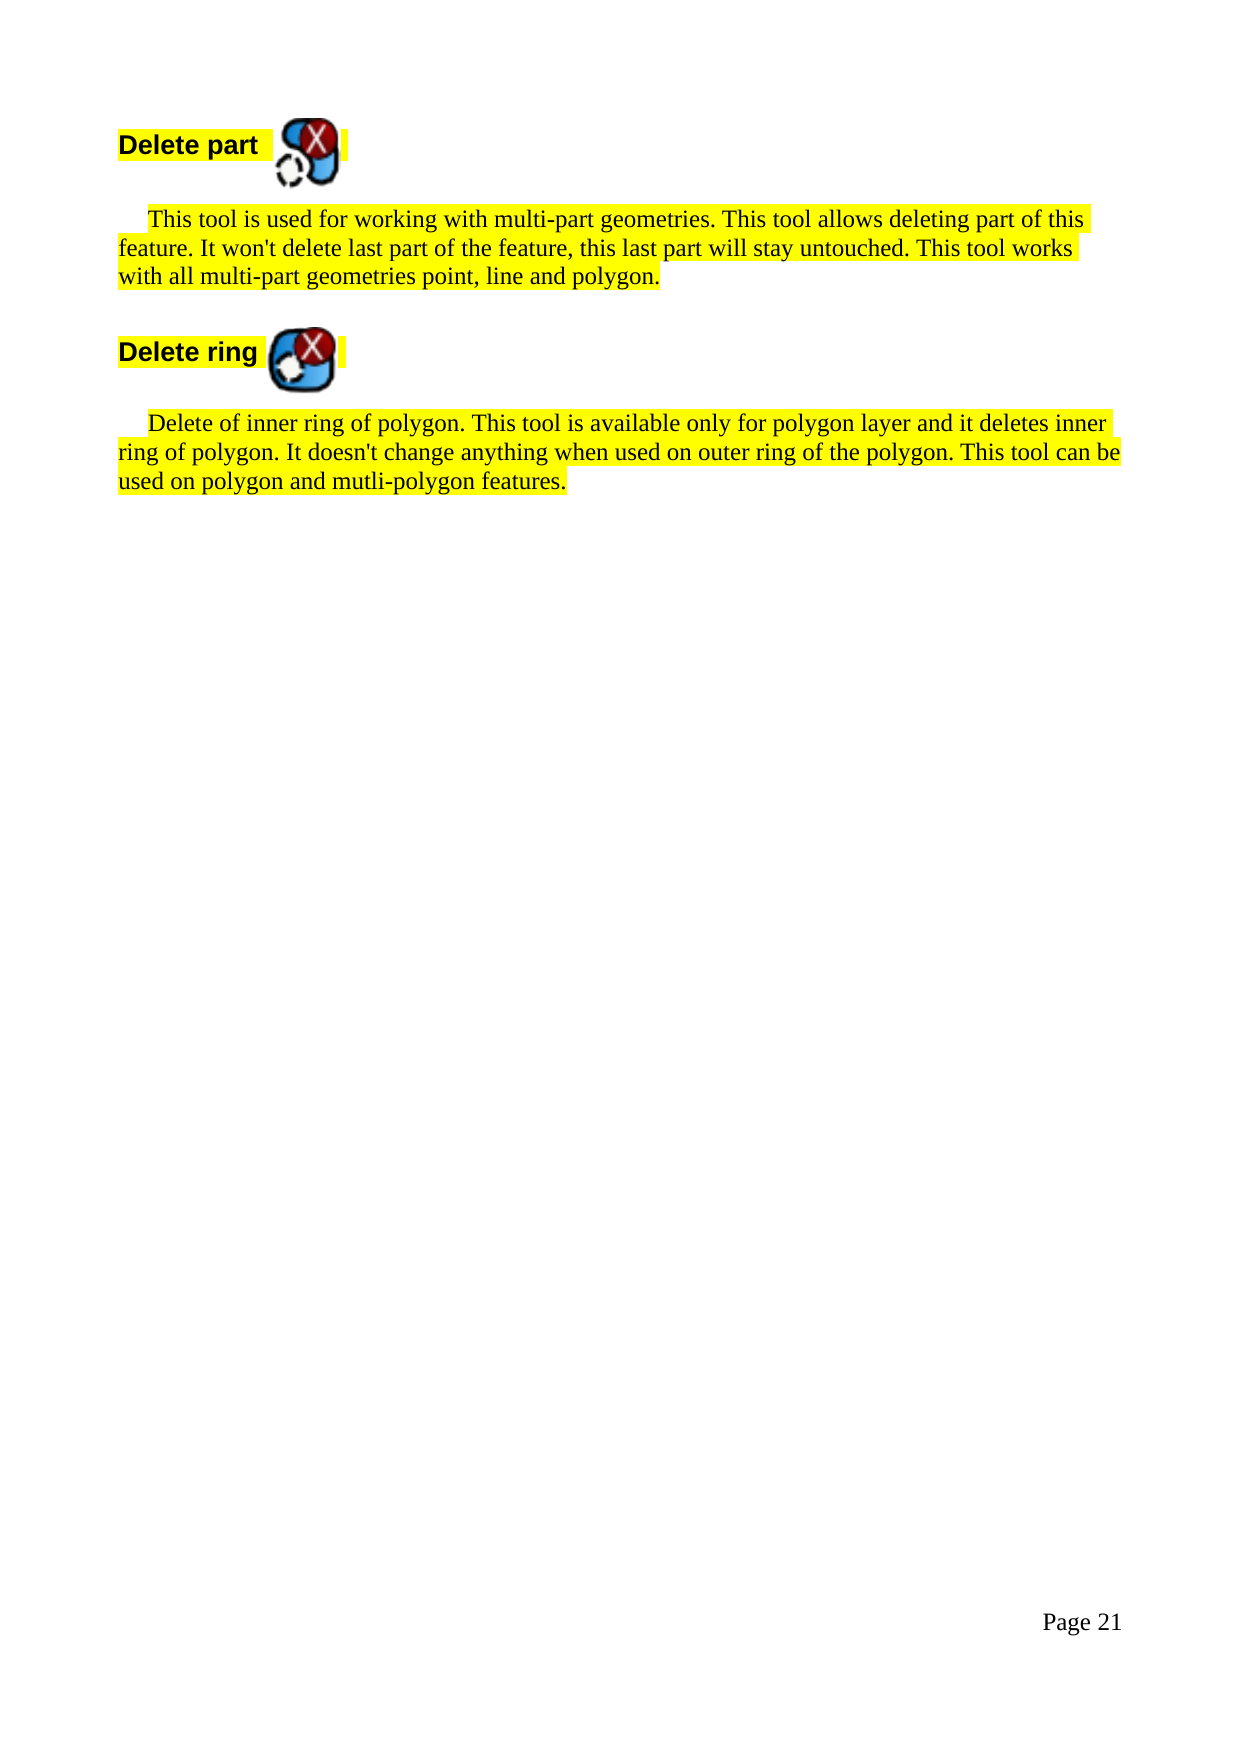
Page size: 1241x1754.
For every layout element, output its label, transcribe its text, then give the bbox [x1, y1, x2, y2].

picture [265, 327, 338, 396]
subtitle [341, 118, 1122, 191]
subtitle Delete part [118, 118, 273, 191]
picture [273, 118, 341, 192]
subtitle Delete ring [118, 328, 265, 396]
text This tool is used for working with multi-part geometries. This tool allows deleting part of this feature. It won't delete last part of the feature, this last part will stay untouched. This tool works with all multi-part geometries point, line and polygon. [118, 204, 1122, 290]
text Delete of inner ring of polygon. This tool is available only for polygon layer and it deletes inner ring of polygon. It doesn't change anything when used on outer ring of the polygon. This tool can be used on polygon and mutli-polygon features. [118, 408, 1122, 495]
subtitle [338, 328, 1122, 396]
